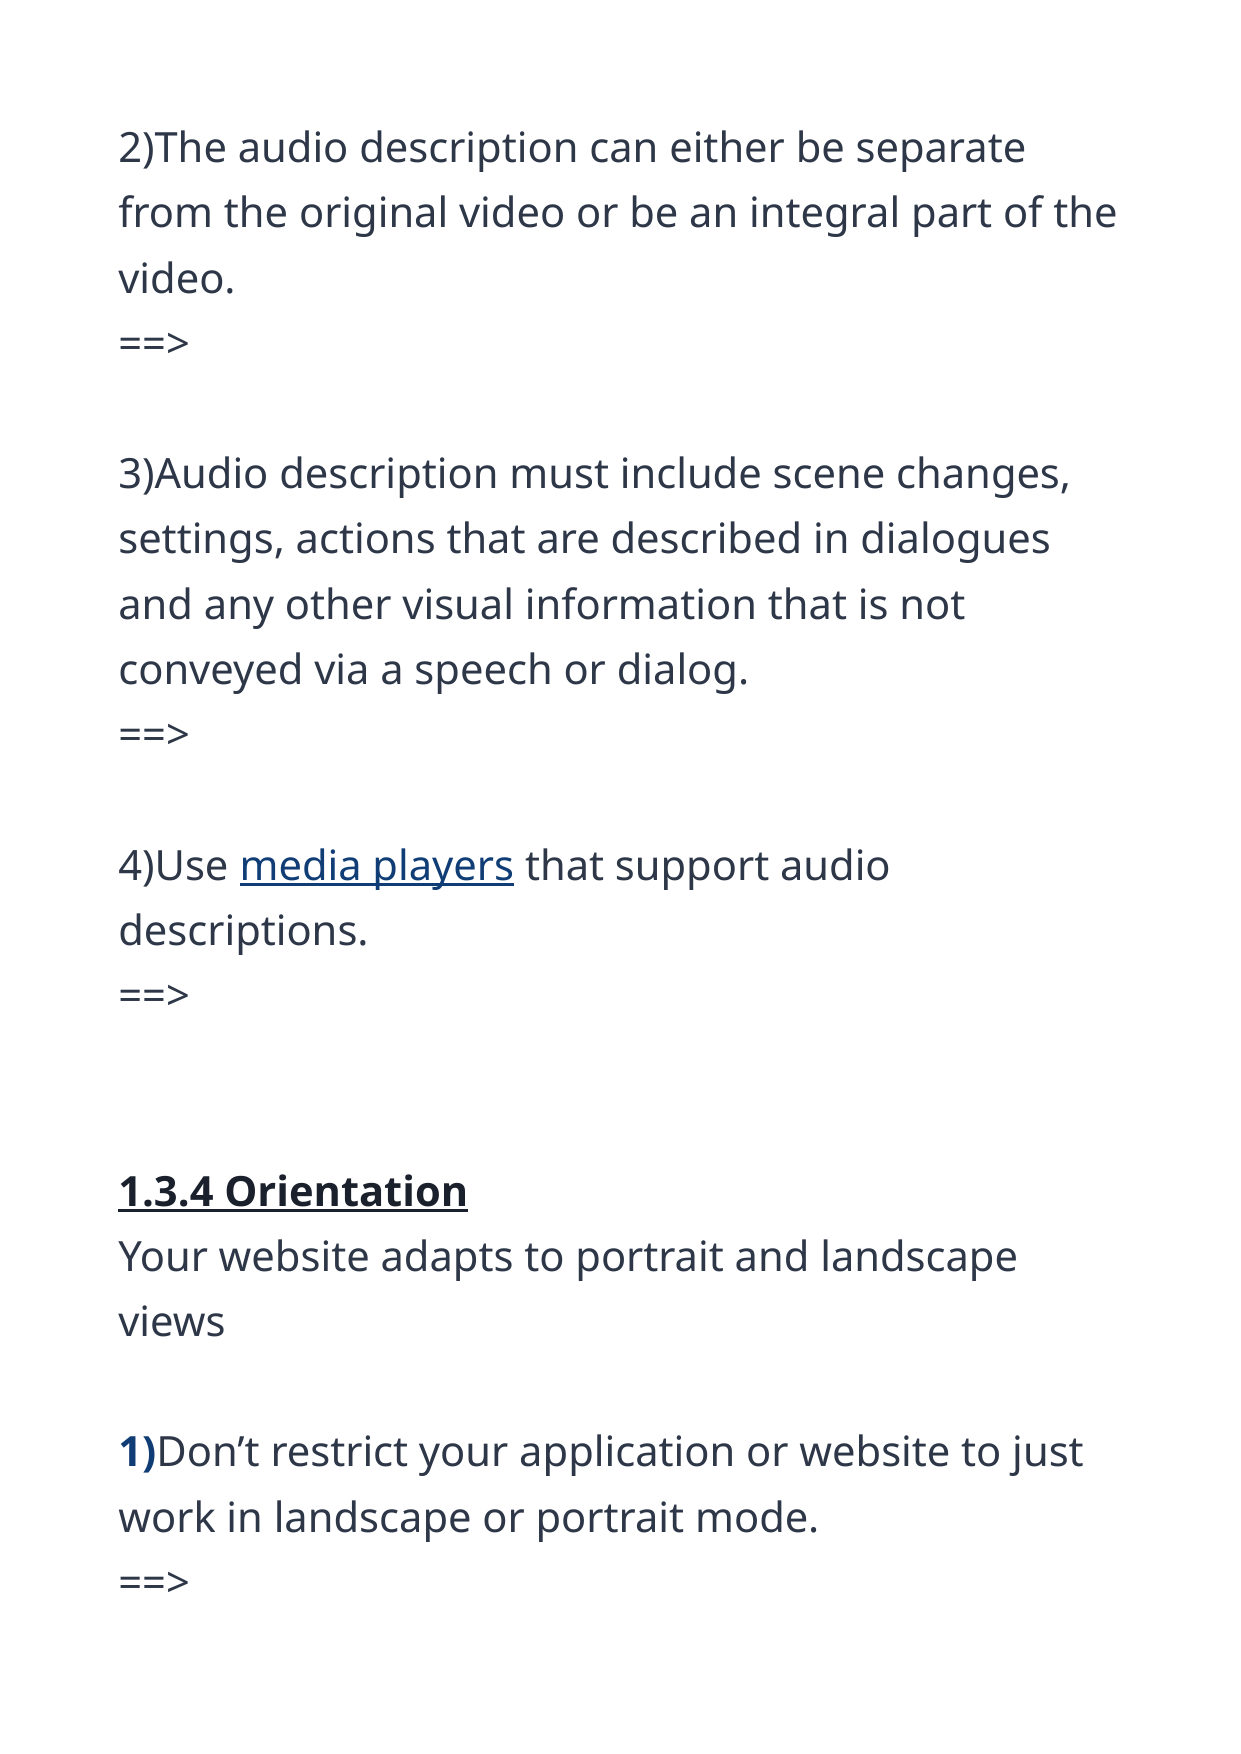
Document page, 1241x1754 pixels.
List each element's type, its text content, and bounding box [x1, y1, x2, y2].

list ==> [118, 314, 1122, 371]
list 2)The audio description can either be separate from the original video or be an integral part of the video. [118, 118, 1122, 305]
list 4)Use media players that support audio descriptions. [118, 835, 1122, 957]
text 1)Don’t restrict your application or website to just work in landscape or portrait mode. [118, 1422, 1122, 1544]
text Your website adapts to portrait and landscape views [118, 1227, 1122, 1349]
list ==> [118, 705, 1122, 762]
list 3)Audio description must include scene changes, settings, actions that are described in dialogues and any other visual information that is not conveyed via a speech or dialog. [118, 444, 1122, 697]
list ==> [118, 966, 1122, 1023]
text ==> [118, 1553, 1122, 1609]
text 1.3.4 Orientation [118, 1161, 1122, 1218]
